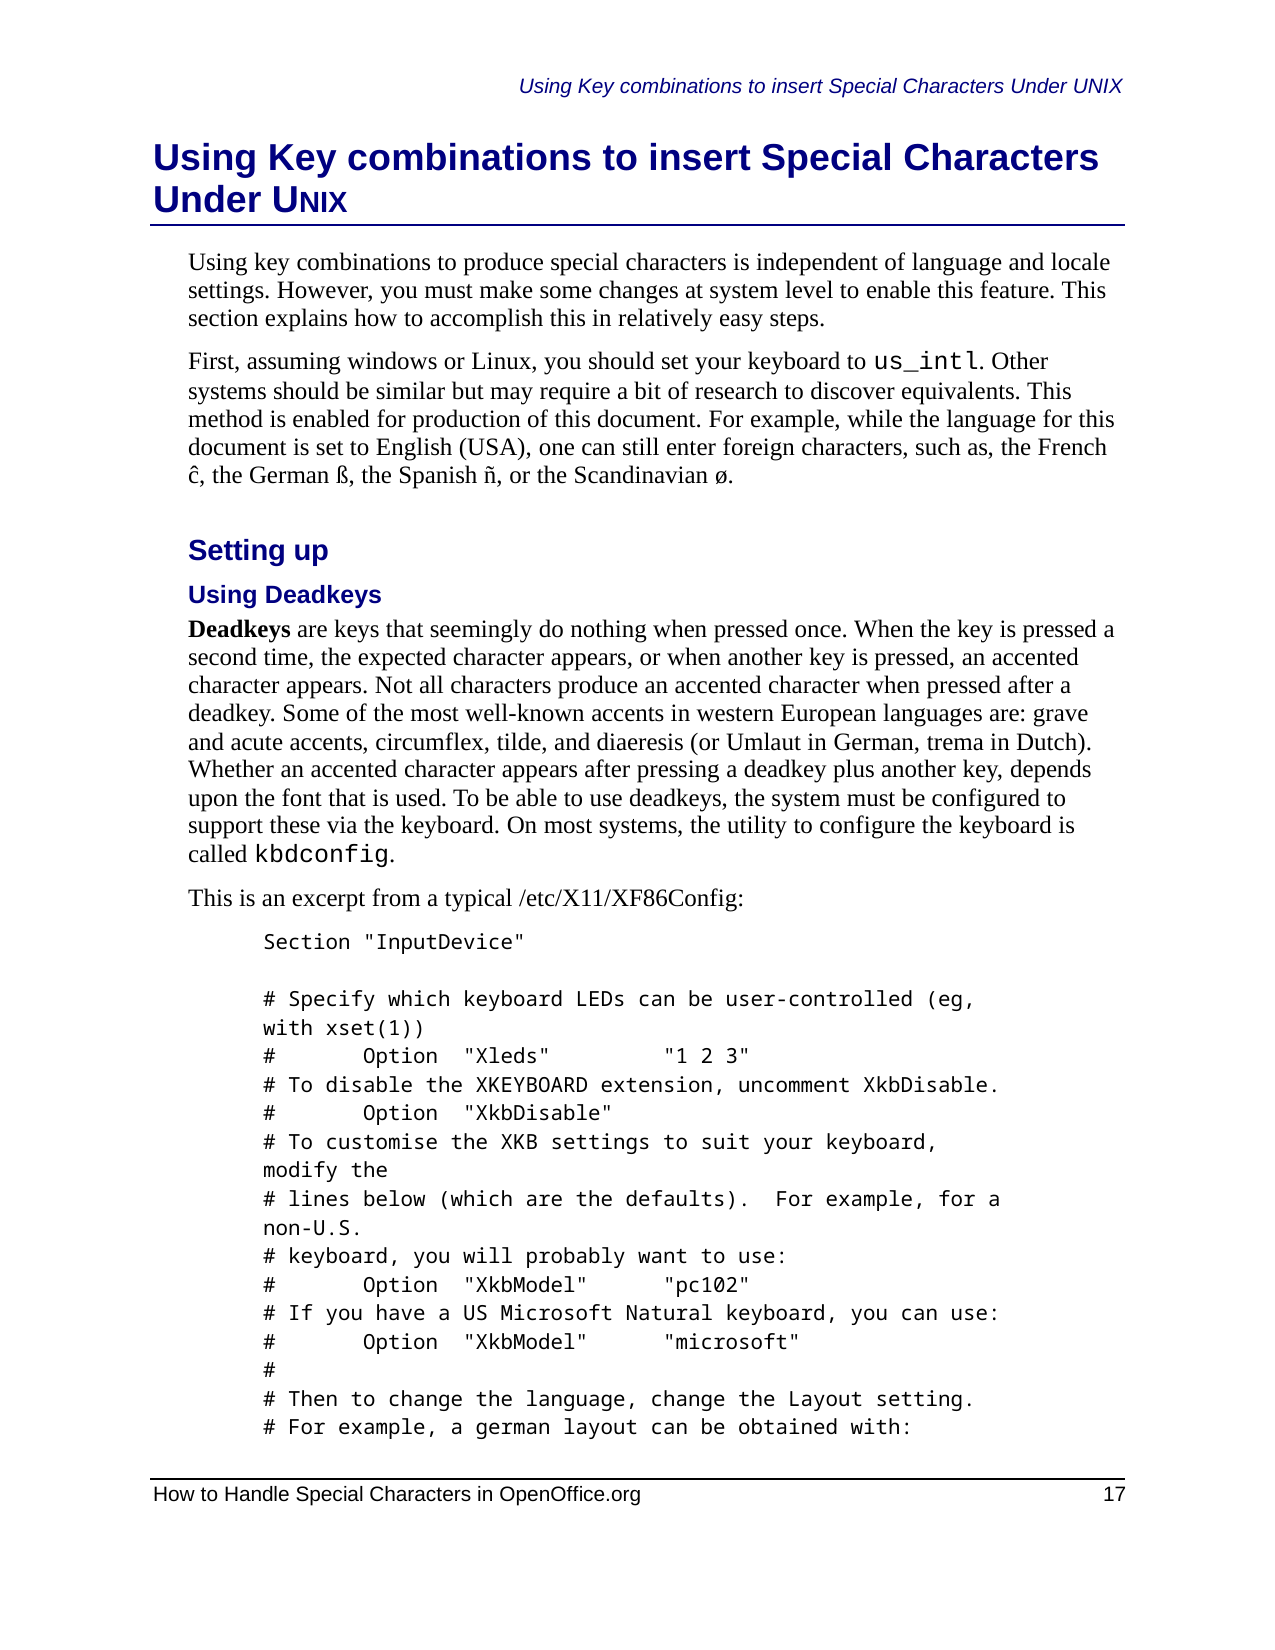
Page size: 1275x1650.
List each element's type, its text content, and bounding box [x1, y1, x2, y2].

text # For example, a german layout can be obtained with: [263, 1412, 1012, 1441]
text # If you have a US Microsoft Natural keyboard, you can use: [263, 1298, 1012, 1327]
text Deadkeys are keys that seemingly do nothing when pressed once. When the key is pressed a second time, the expected character appears, or when another key is pressed, an accented character appears. Not all characters produce an accented character when pressed after a deadkey. Some of the most well-known accents in western European languages are: grave and acute accents, circumflex, tilde, and diaeresis (or Umlaut in German, trema in Dutch). Whether an accented character appears after pressing a deadkey plus another key, depends upon the font that is used. To be able to use deadkeys, the system must be configured to support these via the keyboard. On most systems, the utility to configure the keyboard is called kbdconfig. [188, 615, 1125, 869]
text # Option "XkbModel" "microsoft" [263, 1327, 1012, 1355]
text # Specify which keyboard LEDs can be user-controlled (eg, with xset(1)) [263, 984, 1012, 1041]
subtitle Using Deadkeys [188, 581, 1125, 609]
text First, assuming windows or Linux, you should set your keyboard to us_intl. Other systems should be similar but may require a bit of research to discover equivalents. This method is enabled for production of this document. For example, while the language for this document is set to English (USA), one can still enter foreign characters, such as, the French ĉ, the German ß, the Spanish ñ, or the Scandinavian ø. [188, 347, 1125, 489]
text # To customise the XKB settings to suit your keyboard, modify the [263, 1127, 1012, 1184]
text # To disable the XKEYBOARD extension, uncomment XkbDisable. [263, 1070, 1012, 1098]
subtitle Setting up [188, 534, 1125, 567]
text # keyboard, you will probably want to use: [263, 1241, 1012, 1269]
text # [263, 1355, 1012, 1384]
text This is an excerpt from a typical /etc/X11/XF86Config: [188, 884, 1125, 912]
subtitle Using Key combinations to insert Special Characters Under UNIX [150, 134, 1125, 224]
text # Option "Xleds" "1 2 3" [263, 1041, 1012, 1070]
text # Then to change the language, change the Layout setting. [263, 1384, 1012, 1412]
text Using key combinations to produce special characters is independent of language and locale settings. However, you must make some changes at system level to enable this feature. This section explains how to accomplish this in relatively easy steps. [188, 248, 1125, 332]
text Section "InputDevice" [263, 927, 1012, 956]
text # lines below (which are the defaults). For example, for a non-U.S. [263, 1184, 1012, 1241]
text # Option "XkbDisable" [263, 1098, 1012, 1127]
text # Option "XkbModel" "pc102" [263, 1269, 1012, 1298]
